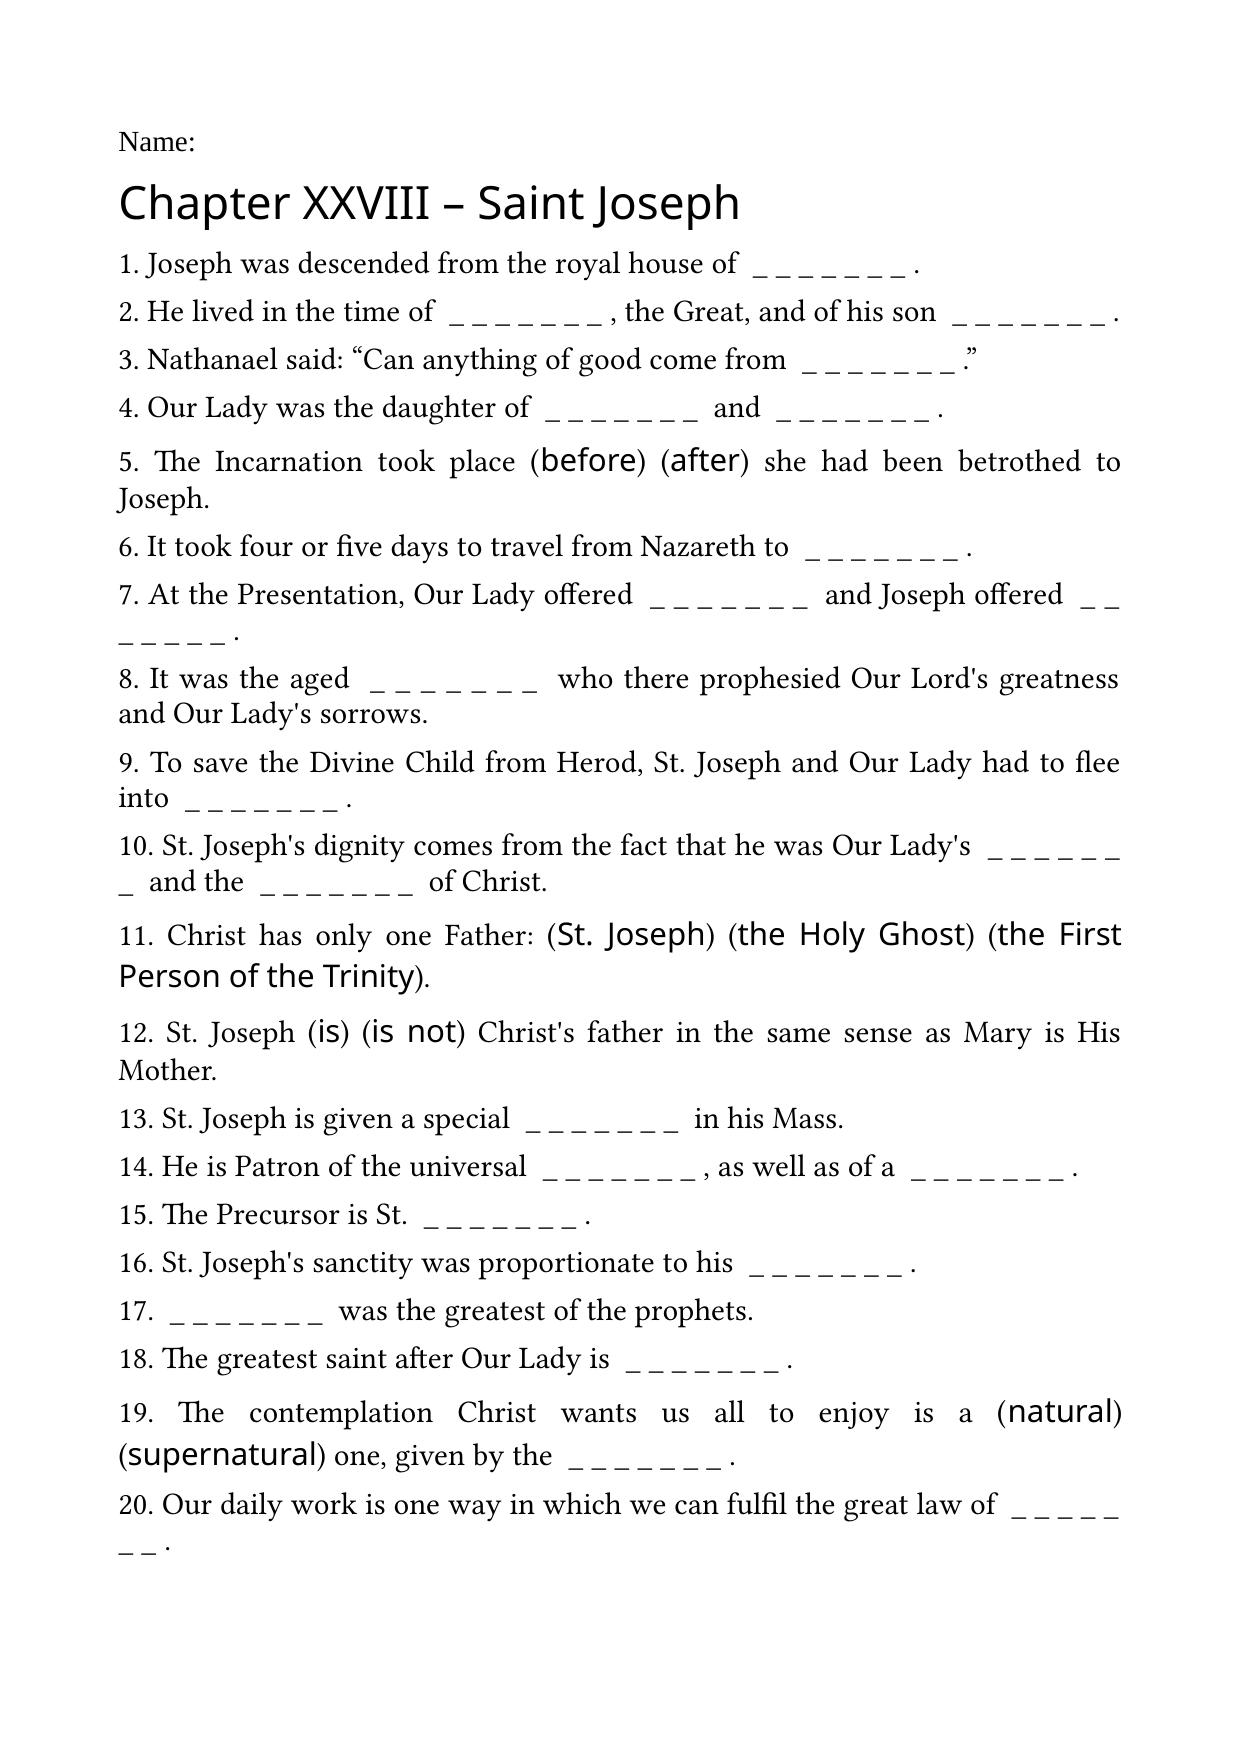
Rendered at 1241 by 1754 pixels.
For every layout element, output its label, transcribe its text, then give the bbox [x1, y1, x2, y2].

text 11. Christ has only one Father: (St. Joseph) (the Holy Ghost) (the First Person of the Trinity). [118, 912, 1122, 997]
text Chapter XXVIII – Saint Joseph [118, 170, 1122, 233]
text 7. At the Presentation, Our Lady offered _ _ _ _ _ _ _ and Joseph offered _ _ _ _ _ _ _ . [118, 577, 1122, 648]
text 12. St. Joseph (is) (is not) Christ's father in the same sense as Mary is His Mother. [118, 1009, 1122, 1088]
text Name: [118, 124, 1122, 158]
text 19. The contemplation Christ wants us all to enjoy is a (natural) (supernatural) one, given by the _ _ _ _ _ _ _ . [118, 1389, 1122, 1474]
text 17. _ _ _ _ _ _ _ was the greatest of the prophets. [118, 1293, 1122, 1328]
text 3. Nathanael said: “Can anything of good come from _ _ _ _ _ _ _ .” [118, 342, 1122, 377]
text 10. St. Joseph's dignity comes from the fact that he was Our Lady's _ _ _ _ _ _ _ and the _ _ _ _ _ _ _ of Christ. [118, 828, 1122, 899]
text 8. It was the aged _ _ _ _ _ _ _ who there prophesied Our Lord's greatness and Our Lady's sorrows. [118, 660, 1122, 732]
text 4. Our Lady was the daughter of _ _ _ _ _ _ _ and _ _ _ _ _ _ _ . [118, 390, 1122, 425]
text 6. It took four or five days to travel from Nazareth to _ _ _ _ _ _ _ . [118, 528, 1122, 564]
text 1. Joseph was descended from the royal house of _ _ _ _ _ _ _ . [118, 245, 1122, 281]
text 5. The Incarnation took place (before) (after) she had been betrothed to Joseph. [118, 438, 1122, 516]
text 14. He is Patron of the universal _ _ _ _ _ _ _ , as well as of a _ _ _ _ _ _ _ . [118, 1148, 1122, 1184]
text 20. Our daily work is one way in which we can fulfil the great law of _ _ _ _ _ _ _ . [118, 1487, 1122, 1558]
text 2. He lived in the time of _ _ _ _ _ _ _ , the Great, and of his son _ _ _ _ _ _ _ . [118, 293, 1122, 329]
text 15. The Precursor is St. _ _ _ _ _ _ _ . [118, 1196, 1122, 1232]
text 13. St. Joseph is given a special _ _ _ _ _ _ _ in his Mass. [118, 1100, 1122, 1136]
text 18. The greatest saint after Our Lady is _ _ _ _ _ _ _ . [118, 1341, 1122, 1376]
text 9. To save the Divine Child from Herod, St. Joseph and Our Lady had to flee into _ _ _ _ _ _ _ . [118, 744, 1122, 815]
text 16. St. Joseph's sanctity was proportionate to his _ _ _ _ _ _ _ . [118, 1244, 1122, 1280]
